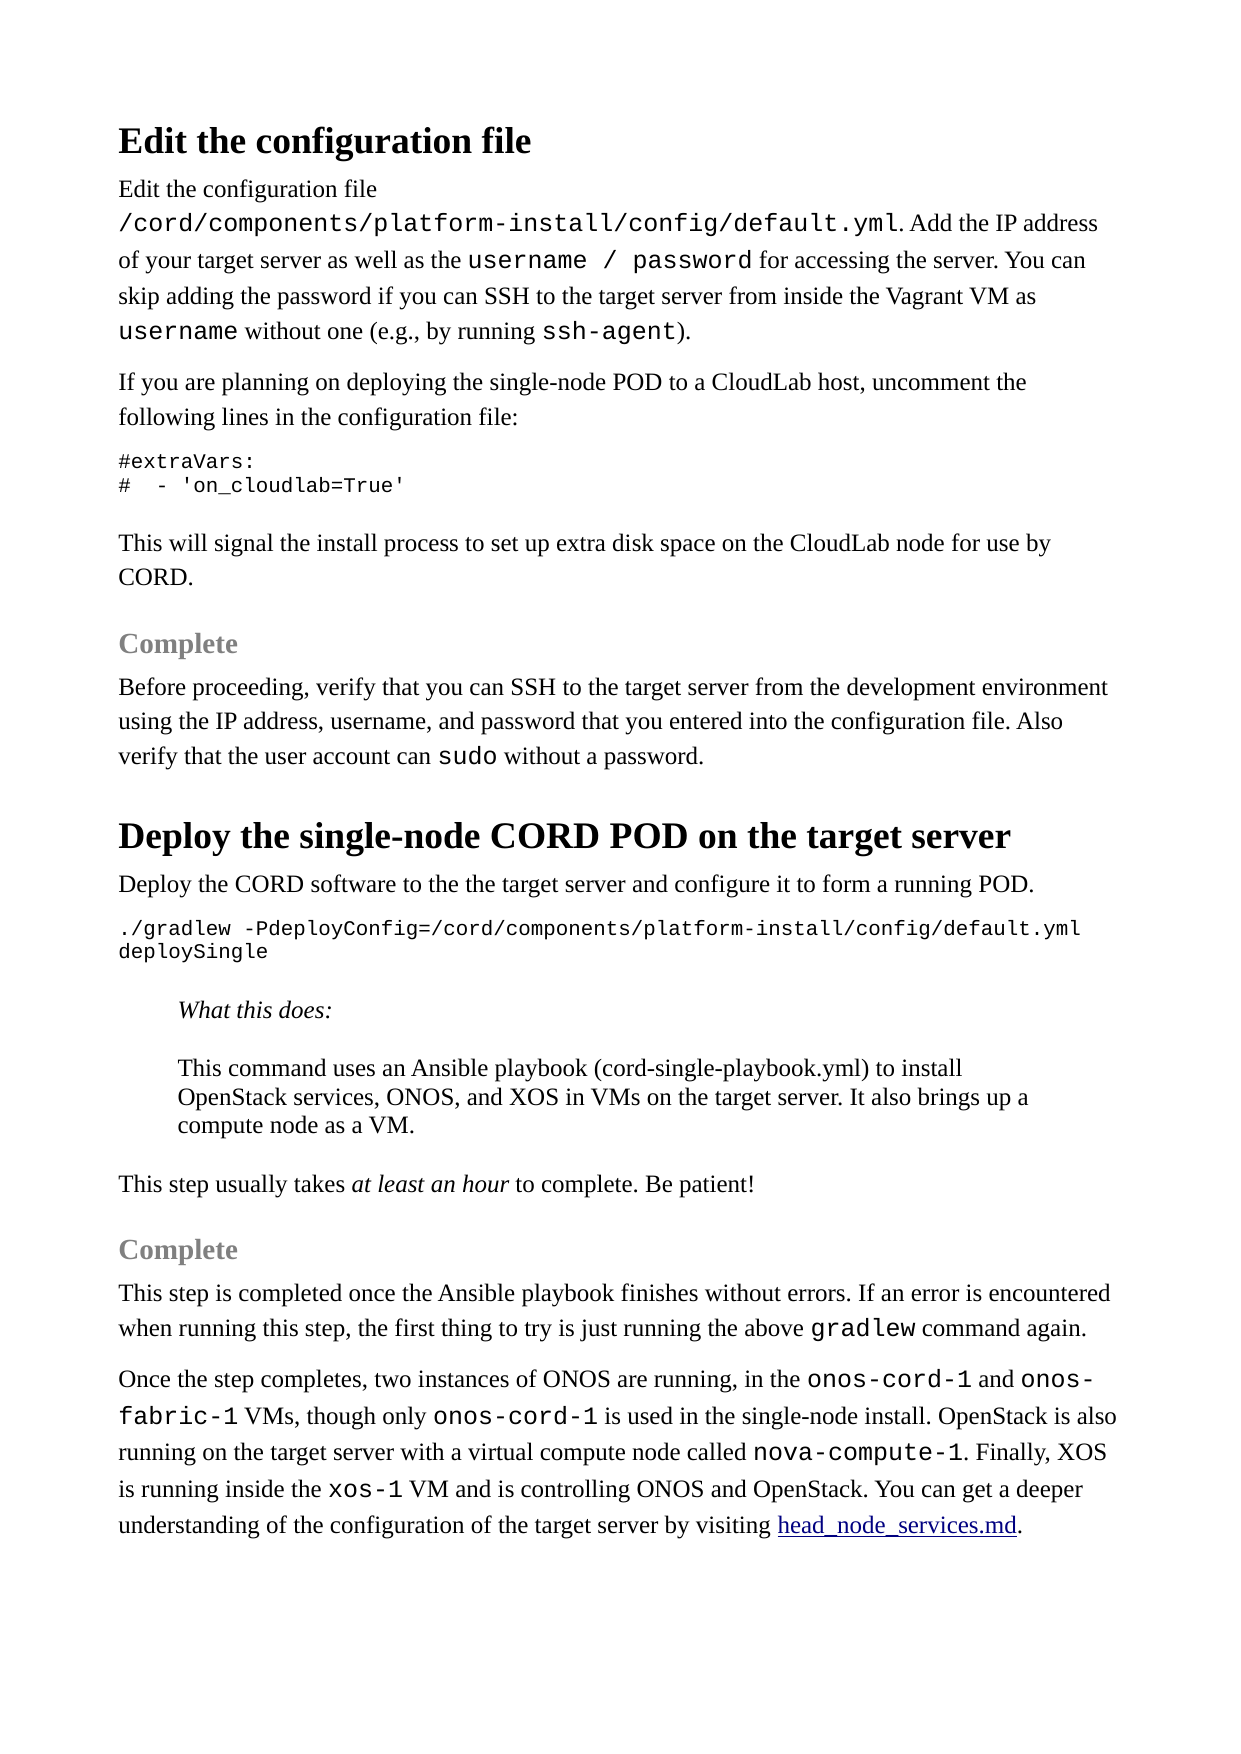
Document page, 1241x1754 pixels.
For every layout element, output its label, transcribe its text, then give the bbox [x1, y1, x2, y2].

text This command uses an Ansible playbook (cord-single-playbook.yml) to install OpenStack services, ONOS, and XOS in VMs on the target server. It also brings up a compute node as a VM. [177, 1053, 1063, 1139]
text This will signal the install process to set up extra disk space on the CloudLab node for use by CORD. [118, 528, 1122, 591]
text Deploy the CORD software to the the target server and configure it to form a running POD. [118, 869, 1122, 898]
text ./gradlew -PdeployConfig=/cord/components/platform-install/config/default.yml deploySingle [118, 918, 1122, 965]
subtitle Complete [118, 1232, 1122, 1266]
subtitle Edit the configuration file [118, 118, 1122, 161]
text Edit the configuration file /cord/components/platform-install/config/default.yml. Add the IP address of your target server as well as the username / password for accessing the server. You can skip adding the password if you can SSH to the target server from inside the Vagrant VM as username without one (e.g., by running ssh-agent). [118, 174, 1122, 347]
text What this does: [177, 995, 1063, 1023]
text #extraVars: [118, 451, 1122, 474]
text This step usually takes at least an hour to complete. Be patient! [118, 1169, 1122, 1197]
text Before proceeding, verify that you can SSH to the target server from the development environment using the IP address, username, and password that you entered into the configuration file. Also verify that the user account can sudo without a password. [118, 672, 1122, 772]
text This step is completed once the Ansible playbook finishes without errors. If an error is encountered when running this step, the first thing to try is just running the above gradlew command again. [118, 1278, 1122, 1344]
text If you are planning on deploying the single-node POD to a CloudLab host, uncomment the following lines in the configuration file: [118, 367, 1122, 431]
text Once the step completes, two instances of ONOS are running, in the onos-cord-1 and onos-fabric-1 VMs, though only onos-cord-1 is used in the single-node install. OpenStack is also running on the target server with a virtual compute node called nova-compute-1. Finally, XOS is running inside the xos-1 VM and is controlling ONOS and OpenStack. You can get a deeper understanding of the configuration of the target server by visiting head_node_services.md. [118, 1364, 1122, 1539]
subtitle Deploy the single-node CORD POD on the target server [118, 813, 1122, 856]
text # - 'on_cloudlab=True' [118, 474, 1122, 498]
subtitle Complete [118, 626, 1122, 659]
